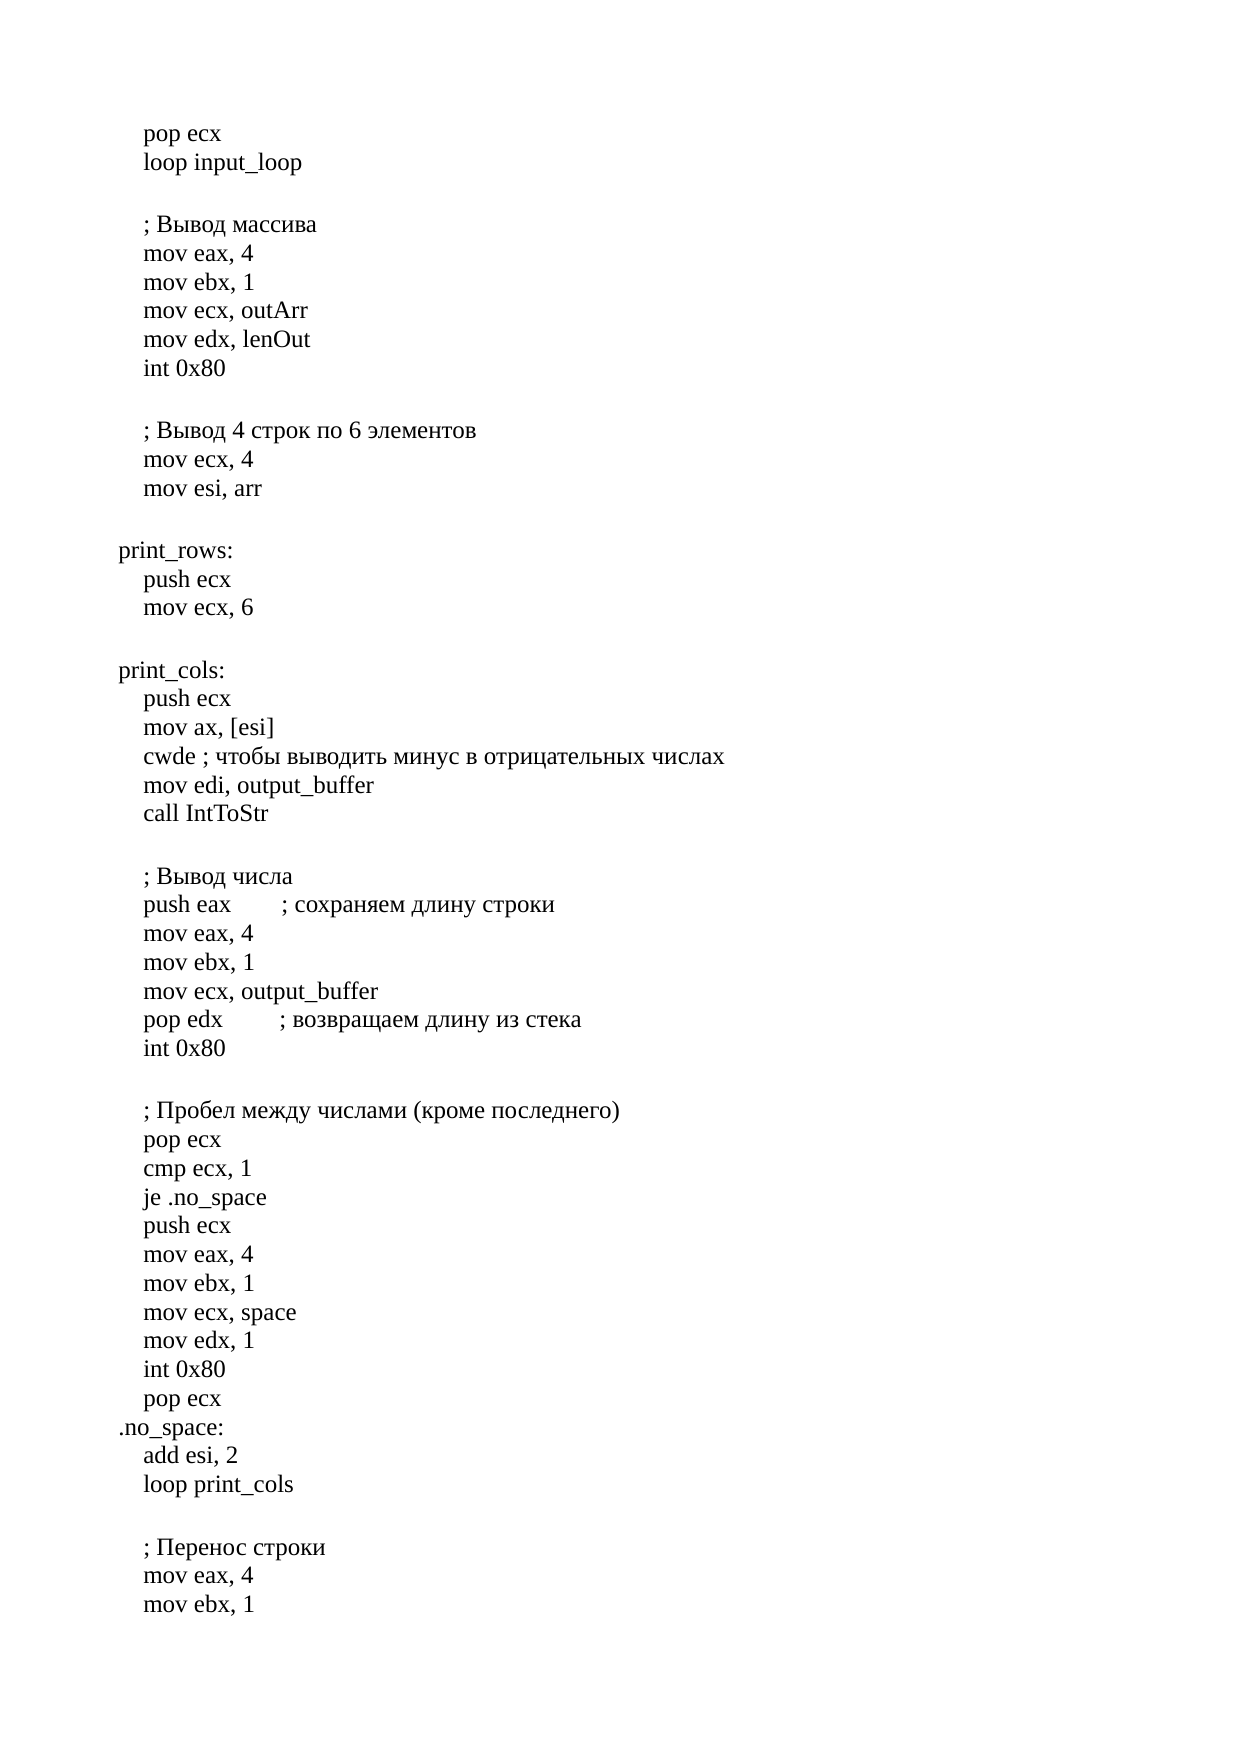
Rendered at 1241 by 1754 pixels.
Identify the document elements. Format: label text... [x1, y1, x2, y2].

text mov ecx, outArr [118, 295, 1122, 324]
text loop input_loop [118, 147, 1122, 176]
text push ecx [118, 1211, 1122, 1239]
text pop ecx [118, 118, 1122, 147]
text mov eax, 4 [118, 1239, 1122, 1268]
text mov edx, 1 [118, 1326, 1122, 1354]
text mov esi, arr [118, 473, 1122, 501]
text mov edi, output_buffer [118, 770, 1122, 798]
text mov ebx, 1 [118, 1268, 1122, 1297]
text push eax ; сохраняем длину строки [118, 889, 1122, 918]
text push ecx [118, 564, 1122, 592]
text print_rows: [118, 535, 1122, 564]
text pop ecx [118, 1124, 1122, 1153]
text print_cols: [118, 655, 1122, 683]
text ; Вывод массива [118, 209, 1122, 238]
text loop print_cols [118, 1469, 1122, 1498]
text ; Перенос строки [118, 1532, 1122, 1560]
text mov ebx, 1 [118, 267, 1122, 295]
text mov eax, 4 [118, 238, 1122, 267]
text mov eax, 4 [118, 1560, 1122, 1589]
text mov ecx, 6 [118, 592, 1122, 621]
text pop ecx [118, 1383, 1122, 1412]
text mov ecx, 4 [118, 444, 1122, 473]
text ; Вывод 4 строк по 6 элементов [118, 415, 1122, 444]
text cwde ; чтобы выводить минус в отрицательных числах [118, 741, 1122, 770]
text mov ebx, 1 [118, 947, 1122, 976]
text mov ecx, space [118, 1297, 1122, 1326]
text call IntToStr [118, 798, 1122, 827]
text int 0x80 [118, 1033, 1122, 1062]
text int 0x80 [118, 1354, 1122, 1383]
text mov eax, 4 [118, 918, 1122, 947]
text ; Пробел между числами (кроме последнего) [118, 1096, 1122, 1124]
text mov ebx, 1 [118, 1589, 1122, 1618]
text je .no_space [118, 1182, 1122, 1211]
text mov ecx, output_buffer [118, 976, 1122, 1004]
text .no_space: [118, 1412, 1122, 1441]
text push ecx [118, 683, 1122, 712]
text int 0x80 [118, 353, 1122, 382]
text mov edx, lenOut [118, 324, 1122, 353]
text mov ax, [esi] [118, 712, 1122, 741]
text add esi, 2 [118, 1441, 1122, 1469]
text cmp ecx, 1 [118, 1153, 1122, 1182]
text ; Вывод числа [118, 861, 1122, 889]
text pop edx ; возвращаем длину из стека [118, 1004, 1122, 1033]
